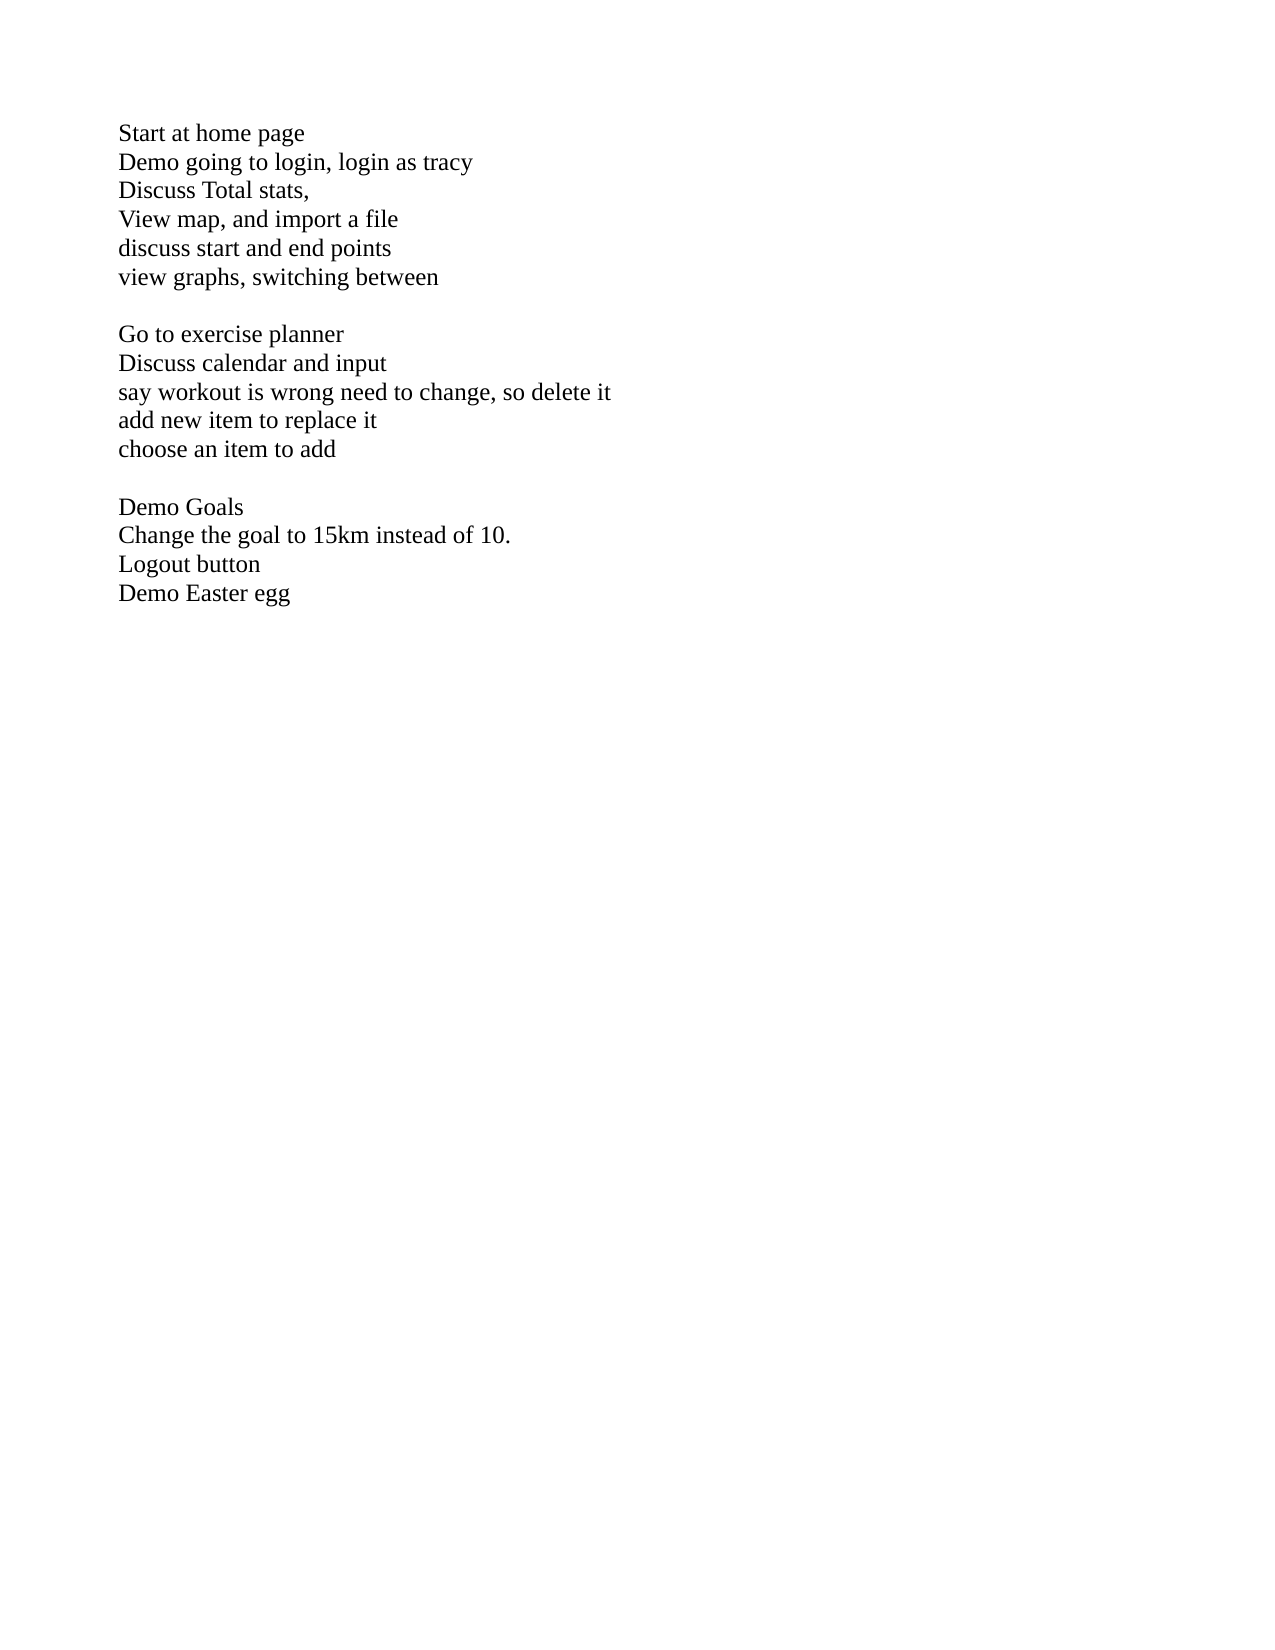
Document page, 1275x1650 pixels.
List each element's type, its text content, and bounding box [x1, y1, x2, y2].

text discuss start and end points [118, 233, 1157, 262]
text Change the goal to 15km instead of 10. [118, 521, 1157, 549]
text choose an item to add [118, 434, 1157, 463]
text Demo Goals [118, 492, 1157, 521]
text View map, and import a file [118, 204, 1157, 233]
text Logout button [118, 549, 1157, 578]
text add new item to replace it [118, 406, 1157, 434]
text Demo Easter egg [118, 578, 1157, 607]
text view graphs, switching between [118, 262, 1157, 291]
text Demo going to login, login as tracy [118, 147, 1157, 176]
text Start at home page [118, 118, 1157, 147]
text Discuss calendar and input [118, 348, 1157, 377]
text Go to exercise planner [118, 319, 1157, 348]
text Discuss Total stats, [118, 176, 1157, 204]
text say workout is wrong need to change, so delete it [118, 377, 1157, 406]
